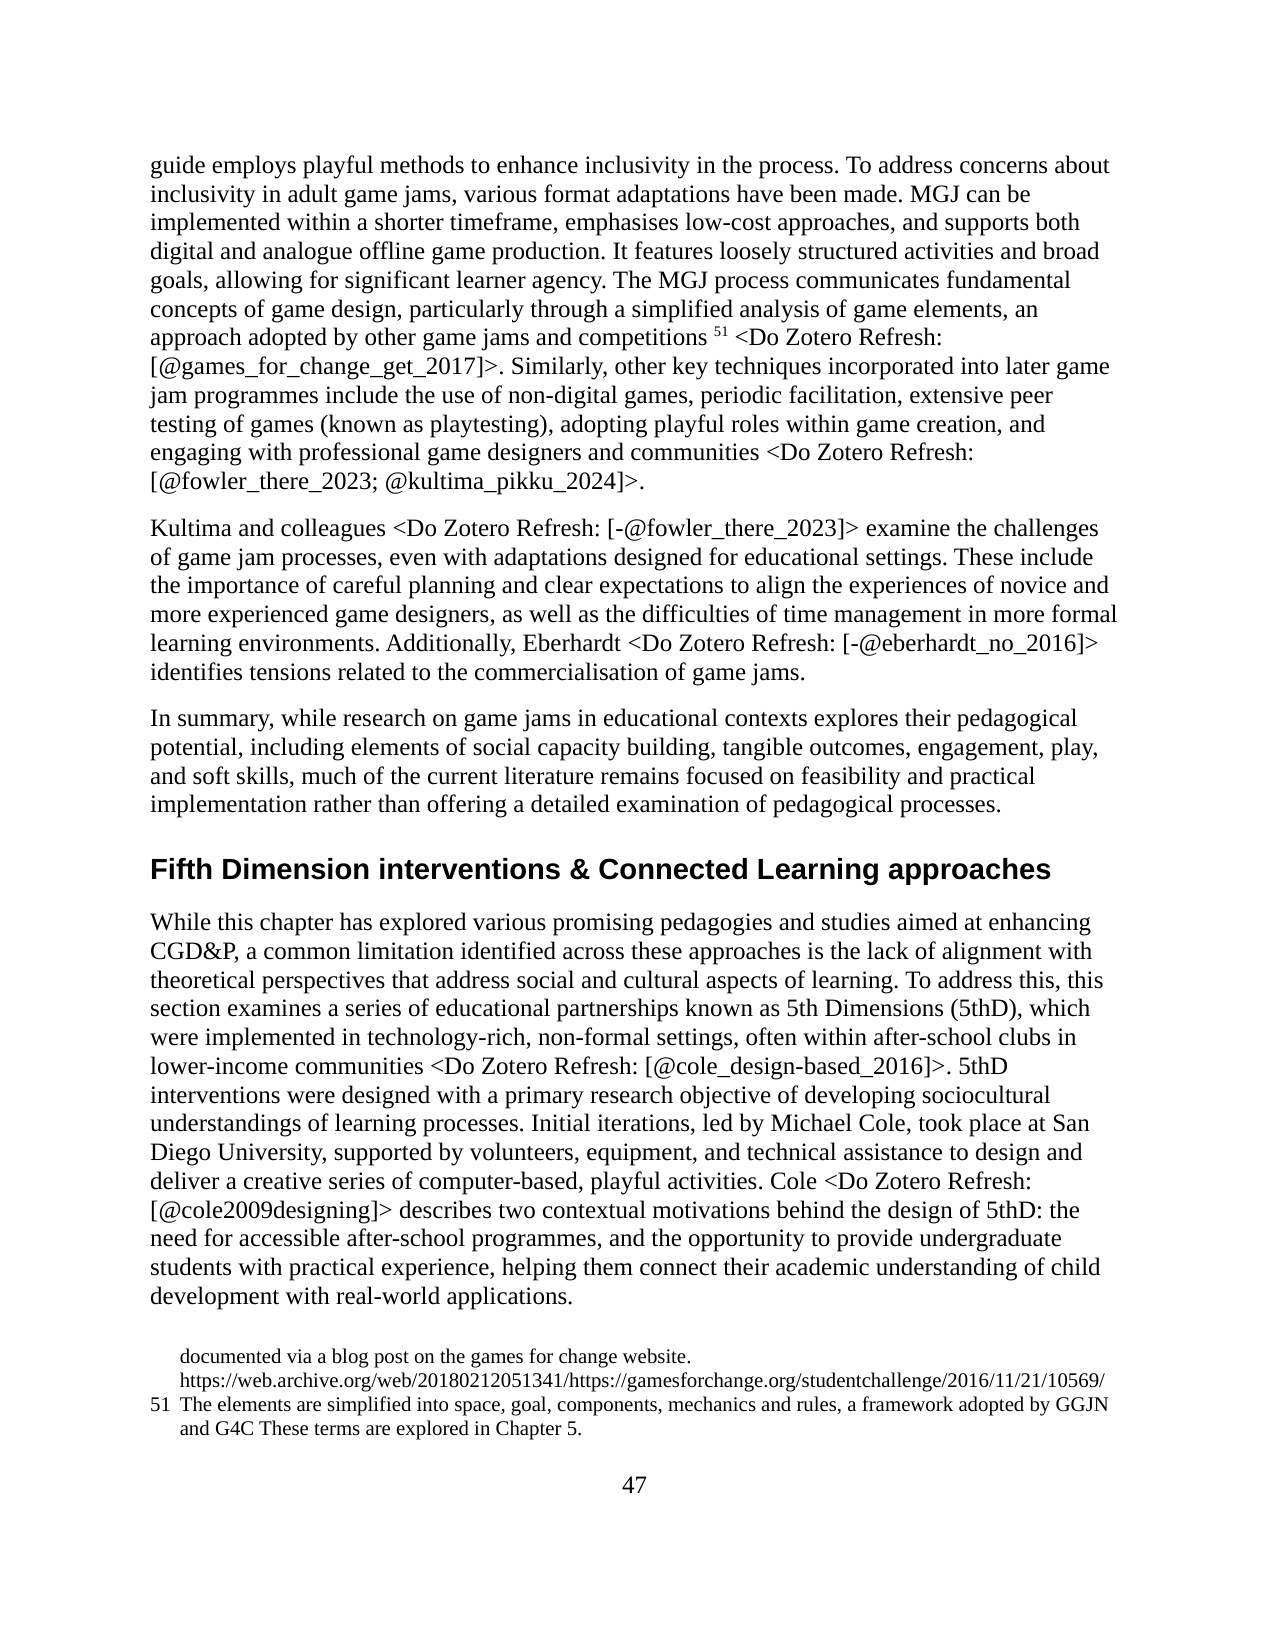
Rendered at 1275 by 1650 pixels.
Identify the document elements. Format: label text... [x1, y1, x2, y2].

text The elements are simplified into space, goal, components, mechanics and rules, a framework adopted by GGJN and G4C These terms are explored in Chapter 5. [150, 1392, 1125, 1440]
text In summary, while research on game jams in educational contexts explores their pedagogical potential, including elements of social capacity building, tangible outcomes, engagement, play, and soft skills, much of the current literature remains focused on feasibility and practical implementation rather than offering a detailed examination of pedagogical processes. [150, 703, 1125, 818]
text While this chapter has explored various promising pedagogies and studies aimed at enhancing CGD&P, a common limitation identified across these approaches is the lack of alignment with theoretical perspectives that address social and cultural aspects of learning. To address this, this section examines a series of educational partnerships known as 5th Dimensions (5thD), which were implemented in technology-rich, non-formal settings, often within after-school clubs in lower-income communities <Do Zotero Refresh: [@cole_design-based_2016]>. 5thD interventions were designed with a primary research objective of developing sociocultural understandings of learning processes. Initial iterations, led by Michael Cole, took place at San Diego University, supported by volunteers, equipment, and technical assistance to design and deliver a creative series of computer-based, playful activities. Cole <Do Zotero Refresh: [@cole2009designing]> describes two contextual motivations behind the design of 5thD: the need for accessible after-school programmes, and the opportunity to provide undergraduate students with practical experience, helping them connect their academic understanding of child development with real-world applications. [150, 907, 1125, 1310]
subtitle Fifth Dimension interventions & Connected Learning approaches [150, 852, 1125, 886]
text guide employs playful methods to enhance inclusivity in the process. To address concerns about inclusivity in adult game jams, various format adaptations have been made. MGJ can be implemented within a shorter timeframe, emphasises low-cost approaches, and supports both digital and analogue offline game production. It features loosely structured activities and broad goals, allowing for significant learner agency. The MGJ process communicates fundamental concepts of game design, particularly through a simplified analysis of game elements, an approach adopted by other game jams and competitions <Do Zotero Refresh: [@games_for_change_get_2017]>. Similarly, other key techniques incorporated into later game jam programmes include the use of non-digital games, periodic facilitation, extensive peer testing of games (known as playtesting), adopting playful roles within game creation, and engaging with professional game designers and communities <Do Zotero Refresh: [@fowler_there_2023; @kultima_pikku_2024]>. [150, 150, 1125, 495]
text documented via a blog post on the games for change website. https://web.archive.org/web/20180212051341/https://gamesforchange.org/studentchallenge/2016/11/21/10569/ [150, 1344, 1125, 1392]
text Kultima and colleagues <Do Zotero Refresh: [-@fowler_there_2023]> examine the challenges of game jam processes, even with adaptations designed for educational settings. These include the importance of careful planning and clear expectations to align the experiences of novice and more experienced game designers, as well as the difficulties of time management in more formal learning environments. Additionally, Eberhardt <Do Zotero Refresh: [-@eberhardt_no_2016]> identifies tensions related to the commercialisation of game jams. [150, 513, 1125, 685]
